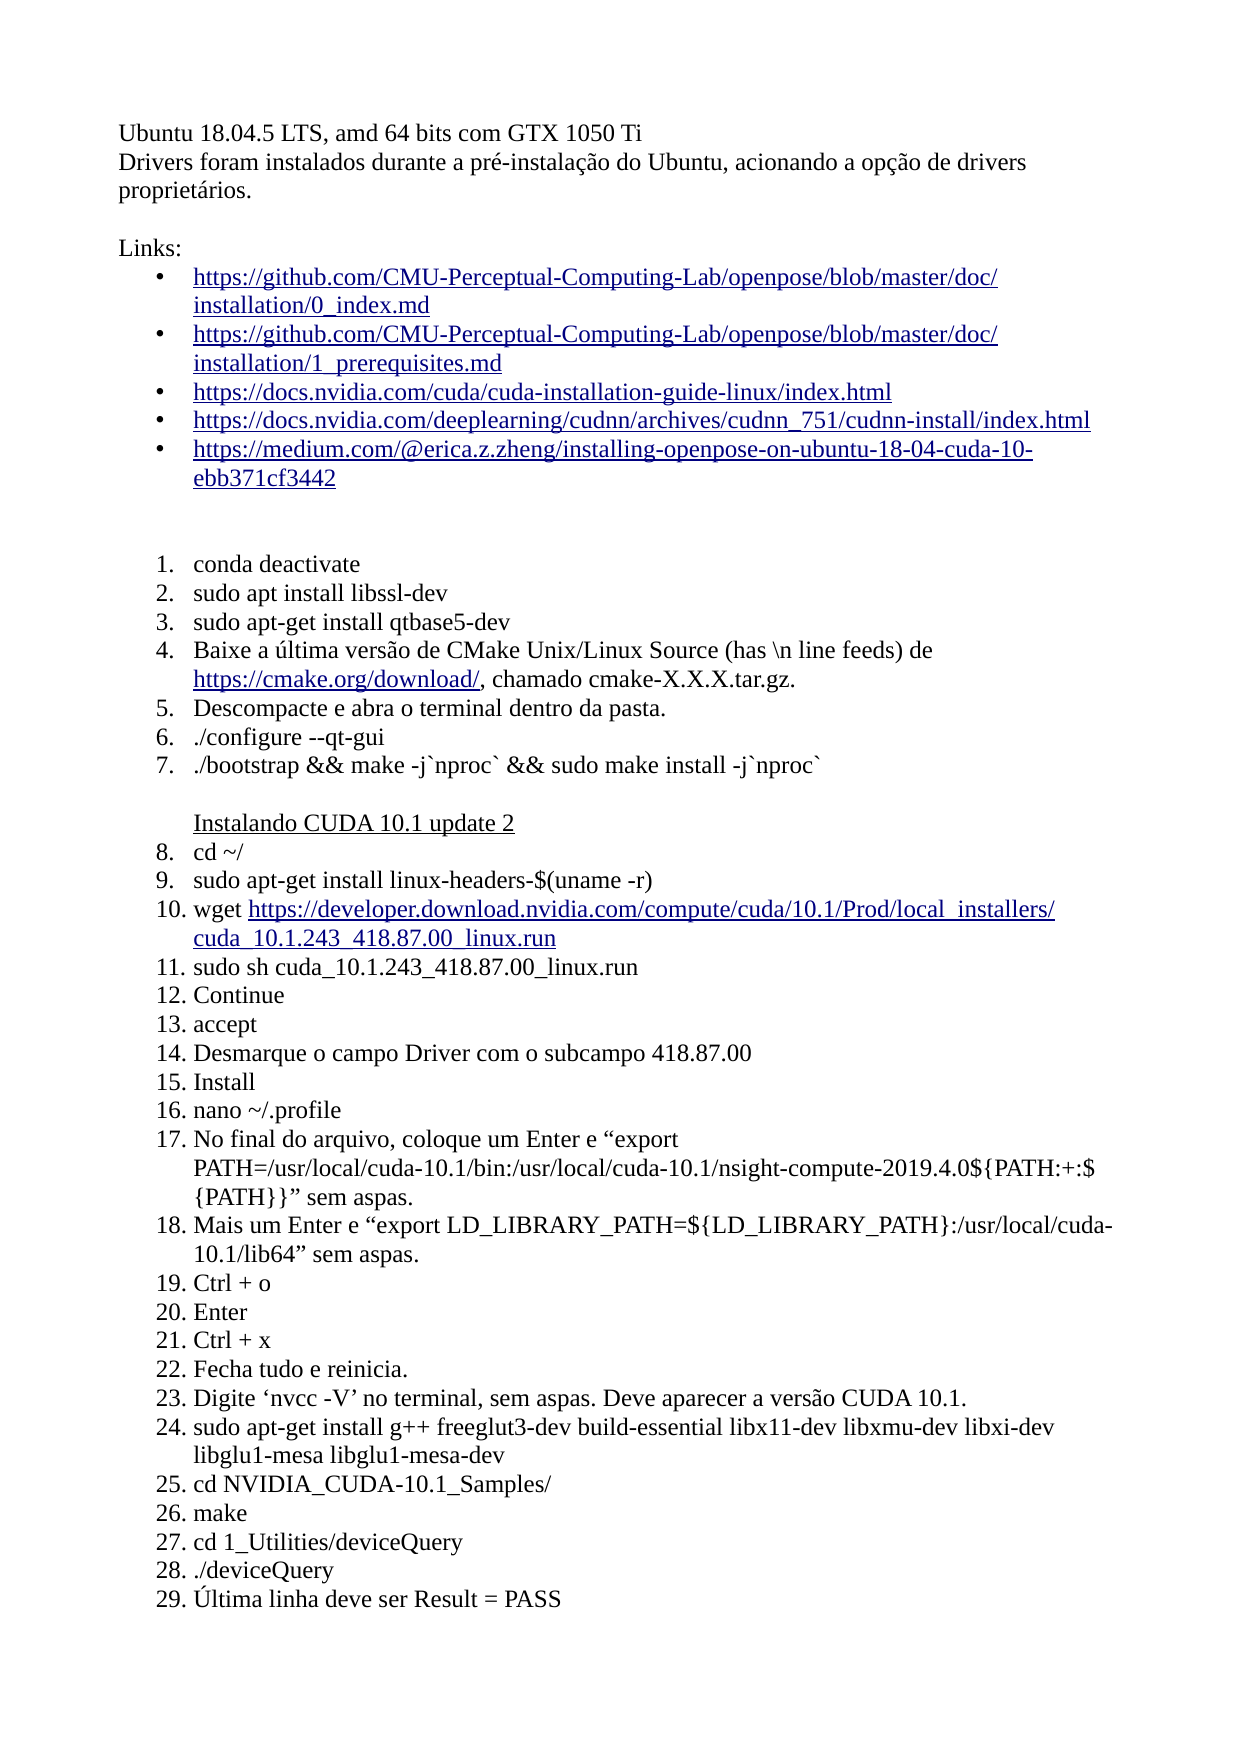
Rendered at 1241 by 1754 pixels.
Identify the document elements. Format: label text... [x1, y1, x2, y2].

list Baixe a última versão de CMake Unix/Linux Source (has \n line feeds) de https://cmake.org/download/, chamado cmake-X.X.X.tar.gz. [156, 636, 1122, 693]
list Ctrl + o [156, 1268, 1122, 1297]
list wget https://developer.download.nvidia.com/compute/cuda/10.1/Prod/local_installers/cuda_10.1.243_418.87.00_linux.run [156, 894, 1122, 952]
list sudo apt-get install qtbase5-dev [156, 607, 1122, 636]
list Enter [156, 1297, 1122, 1326]
list Descompacte e abra o terminal dentro da pasta. [156, 693, 1122, 722]
list cd 1_Utilities/deviceQuery [156, 1527, 1122, 1556]
list https://github.com/CMU-Perceptual-Computing-Lab/openpose/blob/master/doc/installation/1_prerequisites.md [156, 319, 1122, 377]
list Desmarque o campo Driver com o subcampo 418.87.00 [156, 1038, 1122, 1067]
list https://github.com/CMU-Perceptual-Computing-Lab/openpose/blob/master/doc/installation/0_index.md [156, 262, 1122, 319]
list sudo sh cuda_10.1.243_418.87.00_linux.run [156, 952, 1122, 981]
list Fecha tudo e reinicia. [156, 1354, 1122, 1383]
list Última linha deve ser Result = PASS [156, 1584, 1122, 1613]
list cd ~/ [156, 837, 1122, 866]
text Ubuntu 18.04.5 LTS, amd 64 bits com GTX 1050 Ti [118, 118, 1122, 147]
list https://medium.com/@erica.z.zheng/installing-openpose-on-ubuntu-18-04-cuda-10-ebb371cf3442 [156, 434, 1122, 492]
list sudo apt-get install linux-headers-$(uname -r) [156, 866, 1122, 894]
list sudo apt-get install g++ freeglut3-dev build-essential libx11-dev libxmu-dev libxi-dev libglu1-mesa libglu1-mesa-dev [156, 1412, 1122, 1469]
list https://docs.nvidia.com/cuda/cuda-installation-guide-linux/index.html [156, 377, 1122, 406]
list ./bootstrap && make -j`nproc` && sudo make install -j`nproc` [156, 751, 1122, 779]
list ./deviceQuery [156, 1556, 1122, 1584]
list Digite ‘nvcc -V’ no terminal, sem aspas. Deve aparecer a versão CUDA 10.1. [156, 1383, 1122, 1412]
list Instalando CUDA 10.1 update 2 [156, 808, 1122, 837]
list sudo apt install libssl-dev [156, 578, 1122, 607]
list ./configure --qt-gui [156, 722, 1122, 751]
text Links: [118, 233, 1122, 262]
list https://docs.nvidia.com/deeplearning/cudnn/archives/cudnn_751/cudnn-install/index.html [156, 406, 1122, 434]
text Drivers foram instalados durante a pré-instalação do Ubuntu, acionando a opção de drivers proprietários. [118, 147, 1122, 204]
list cd NVIDIA_CUDA-10.1_Samples/ [156, 1469, 1122, 1498]
list Ctrl + x [156, 1326, 1122, 1354]
list Mais um Enter e “export LD_LIBRARY_PATH=${LD_LIBRARY_PATH}:/usr/local/cuda-10.1/lib64” sem aspas. [156, 1211, 1122, 1268]
list conda deactivate [156, 549, 1122, 578]
list nano ~/.profile [156, 1096, 1122, 1124]
list Install [156, 1067, 1122, 1096]
list make [156, 1498, 1122, 1527]
list Continue [156, 981, 1122, 1009]
list No final do arquivo, coloque um Enter e “export PATH=/usr/local/cuda-10.1/bin:/usr/local/cuda-10.1/nsight-compute-2019.4.0${PATH:+:${PATH}}” sem aspas. [156, 1124, 1122, 1211]
list accept [156, 1009, 1122, 1038]
